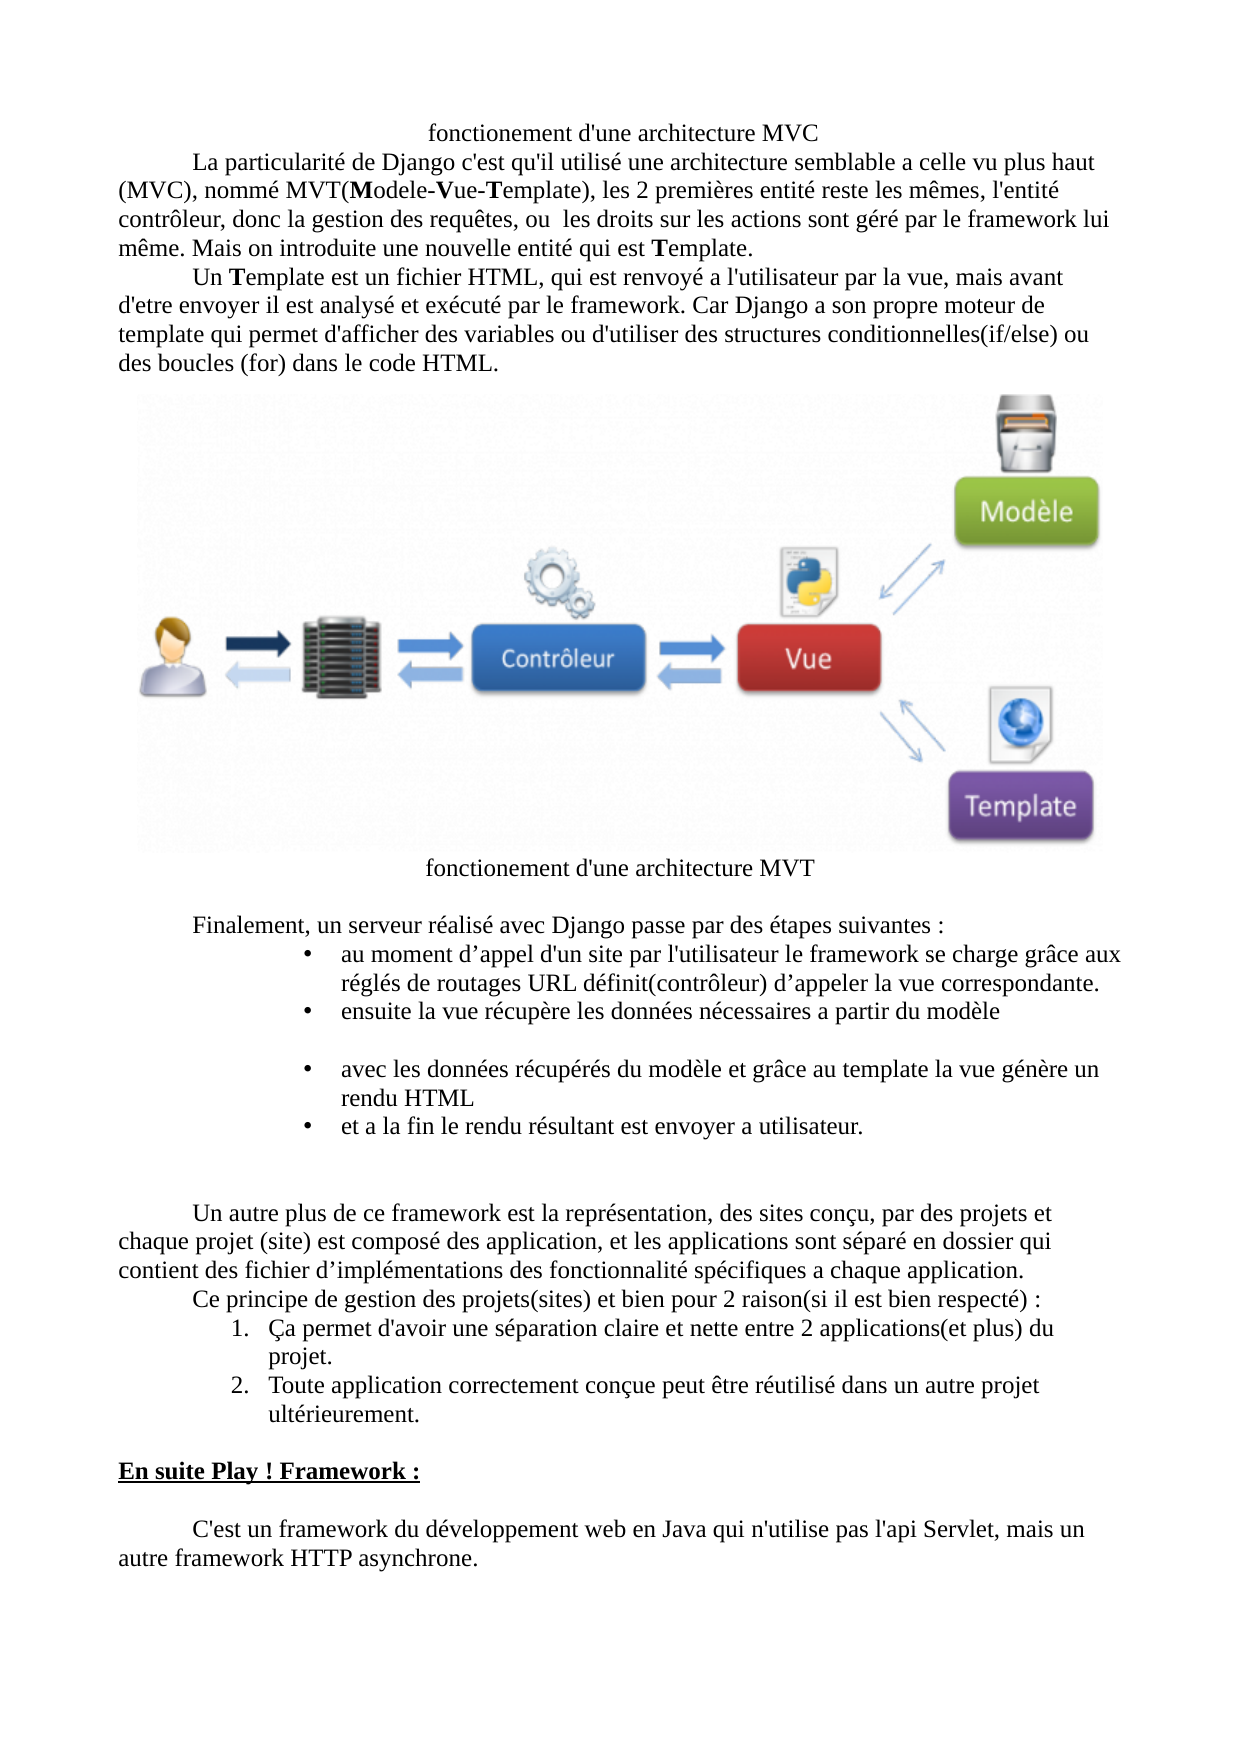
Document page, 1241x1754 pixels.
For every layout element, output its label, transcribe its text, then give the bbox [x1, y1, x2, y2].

text Ce principe de gestion des projets(sites) et bien pour 2 raison(si il est bien respecté) : [118, 1284, 1122, 1313]
text Finalement, un serveur réalisé avec Django passe par des étapes suivantes : [118, 910, 1122, 939]
text La particularité de Django c'est qu'il utilisé une architecture semblable a celle vu plus haut (MVC), nommé MVT(Modele-Vue-Template), les 2 premières entité reste les mêmes, l'entité contrôleur, donc la gestion des requêtes, ou les droits sur les actions sont géré par le framework lui même. Mais on introduite une nouvelle entité qui est Template. [118, 147, 1122, 262]
picture [137, 394, 1104, 853]
text fonctionement d'une architecture MVT [118, 377, 1122, 881]
list Ça permet d'avoir une séparation claire et nette entre 2 applications(et plus) du projet. [231, 1313, 1122, 1370]
list au moment d’appel d'un site par l'utilisateur le framework se charge grâce aux réglés de routages URL définit(contrôleur) d’appeler la vue correspondante. [303, 939, 1122, 996]
text En suite Play ! Framework : [118, 1456, 1122, 1485]
list et a la fin le rendu résultant est envoyer a utilisateur. [303, 1111, 1122, 1140]
text Un autre plus de ce framework est la représentation, des sites conçu, par des projets et chaque projet (site) est composé des application, et les applications sont séparé en dossier qui contient des fichier d’implémentations des fonctionnalité spécifiques a chaque application. [118, 1198, 1122, 1284]
list ensuite la vue récupère les données nécessaires a partir du modèle [303, 996, 1122, 1025]
text fonctionement d'une architecture MVC [118, 118, 1122, 147]
text Un Template est un fichier HTML, qui est renvoyé a l'utilisateur par la vue, mais avant d'etre envoyer il est analysé et exécuté par le framework. Car Django a son propre moteur de template qui permet d'afficher des variables ou d'utiliser des structures conditionnelles(if/else) ou des boucles (for) dans le code HTML. [118, 262, 1122, 377]
list Toute application correctement conçue peut être réutilisé dans un autre projet ultérieurement. [231, 1370, 1122, 1428]
list avec les données récupérés du modèle et grâce au template la vue génère un rendu HTML [303, 1054, 1122, 1111]
text C'est un framework du développement web en Java qui n'utilise pas l'api Servlet, mais un autre framework HTTP asynchrone. [118, 1514, 1122, 1571]
